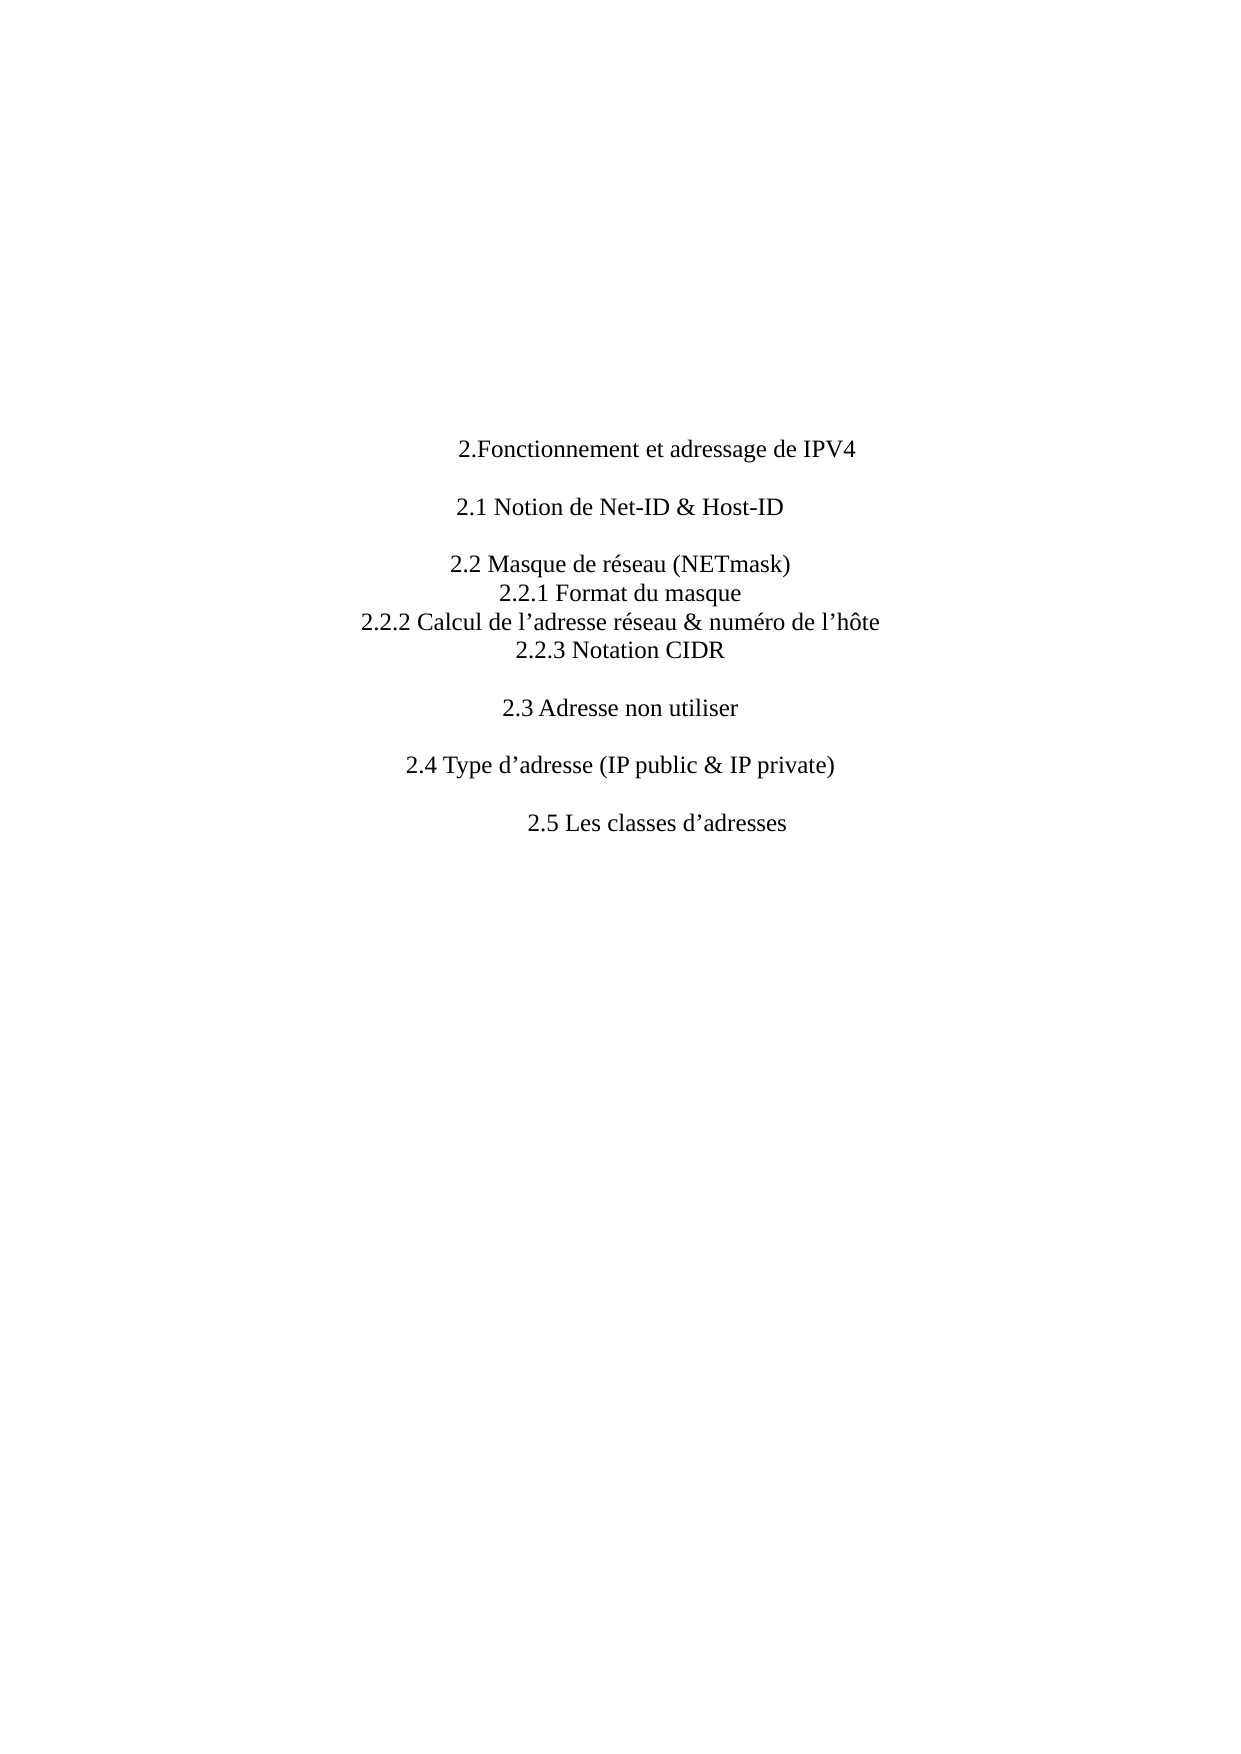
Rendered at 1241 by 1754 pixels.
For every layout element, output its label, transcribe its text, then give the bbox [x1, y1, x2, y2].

text 2.5 Les classes d’adresses [118, 808, 1122, 837]
text 2.4 Type d’adresse (IP public & IP private) [118, 751, 1122, 779]
text 2.2.3 Notation CIDR [118, 636, 1122, 664]
text 2.3 Adresse non utiliser [118, 693, 1122, 722]
text 2.Fonctionnement et adressage de IPV4 [118, 434, 1122, 463]
text 2.2.2 Calcul de l’adresse réseau & numéro de l’hôte [118, 607, 1122, 636]
text 2.2.1 Format du masque [118, 578, 1122, 607]
text 2.2 Masque de réseau (NETmask) [118, 549, 1122, 578]
text 2.1 Notion de Net-ID & Host-ID [118, 492, 1122, 521]
